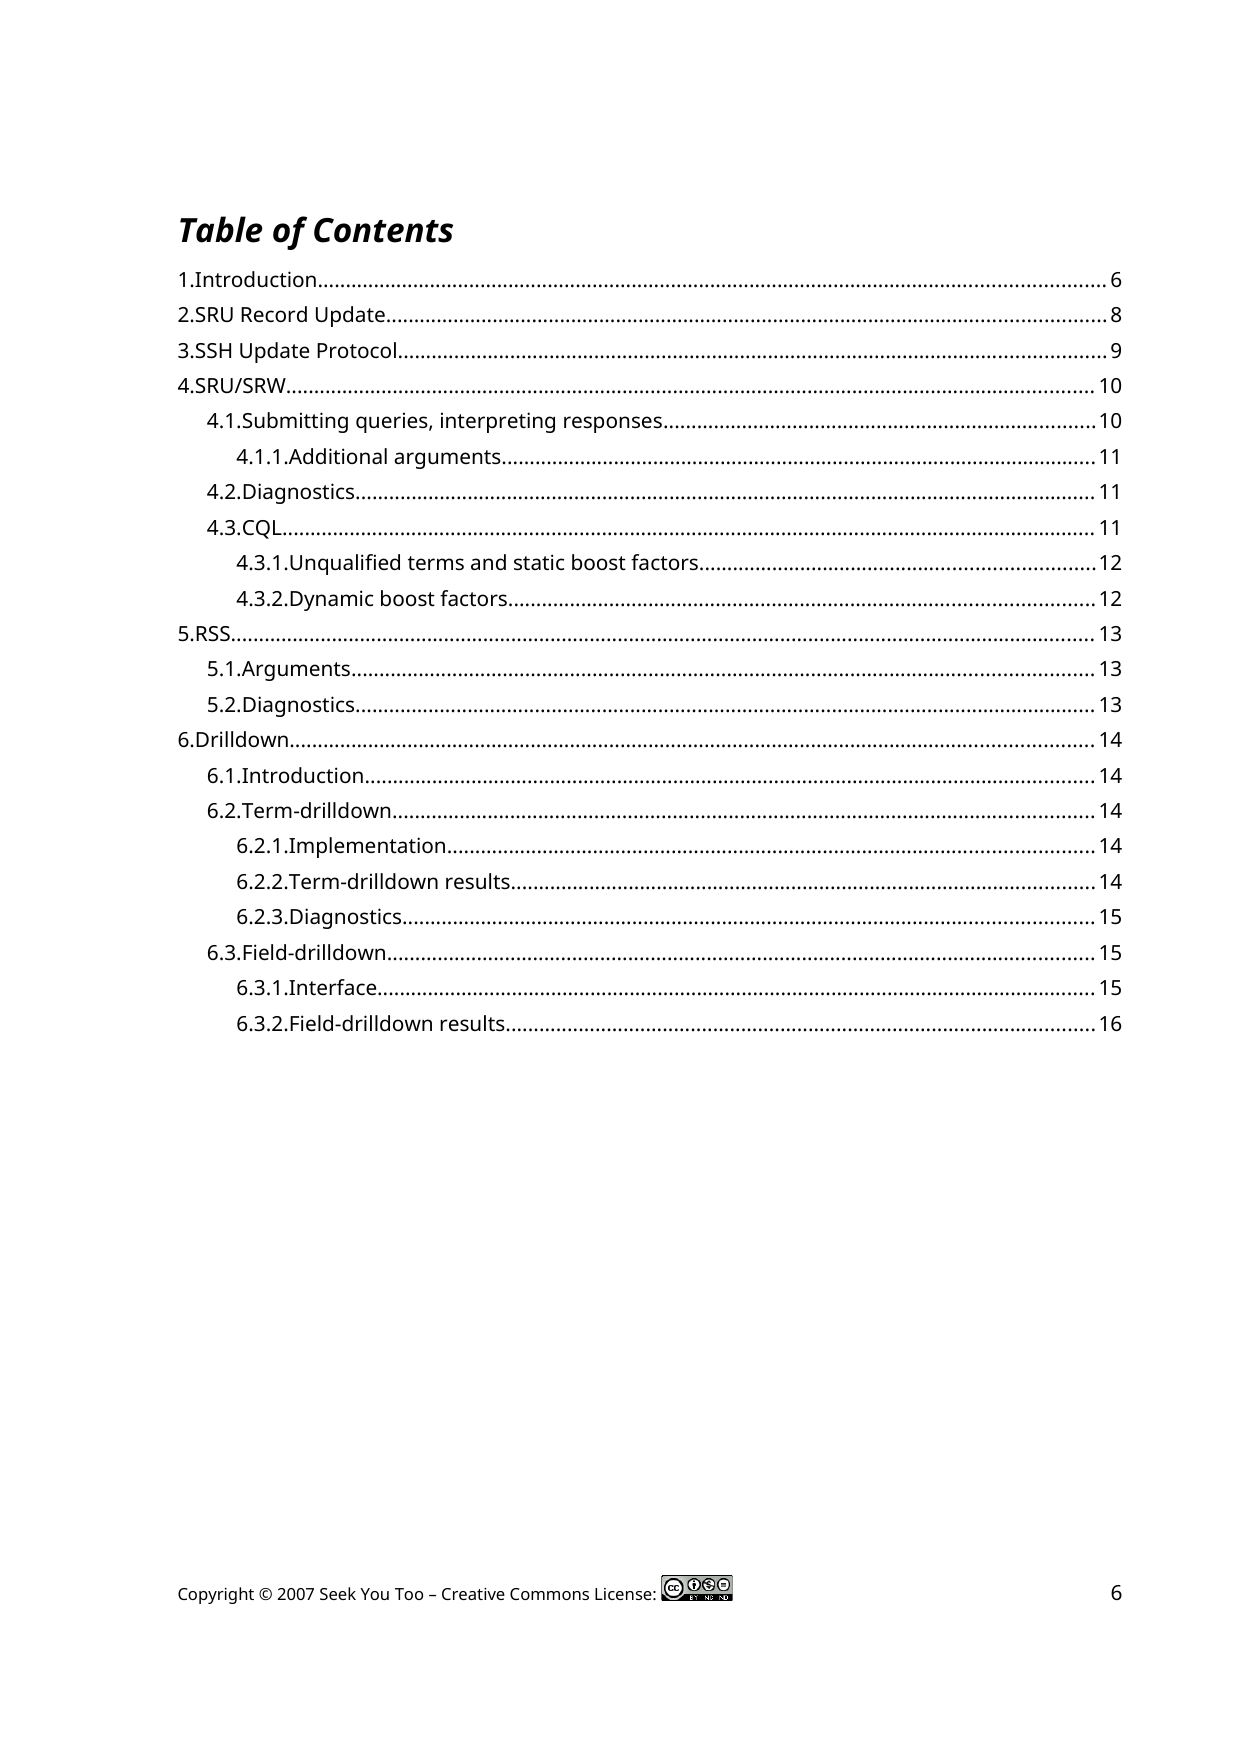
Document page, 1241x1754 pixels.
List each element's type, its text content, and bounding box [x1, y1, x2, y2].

text 5.1.Arguments 13 [207, 647, 1122, 683]
picture [661, 1575, 733, 1601]
text 2.SRU Record Update 8 [177, 293, 1122, 329]
text 4.1.1.Additional arguments 11 [236, 435, 1122, 470]
subtitle Table of Contents [177, 207, 1122, 252]
text 4.3.2.Dynamic boost factors 12 [236, 577, 1122, 612]
text 4.2.Diagnostics 11 [207, 470, 1122, 506]
text 6.3.1.Interface 15 [236, 966, 1122, 1002]
text 1.Introduction 6 [177, 258, 1122, 293]
text 4.3.1.Unqualified terms and static boost factors 12 [236, 541, 1122, 577]
text 4.SRU/SRW 10 [177, 364, 1122, 399]
text 6.3.Field-drilldown 15 [207, 931, 1122, 966]
text 6.2.Term-drilldown 14 [207, 789, 1122, 824]
text 5.2.Diagnostics 13 [207, 683, 1122, 718]
text 4.3.CQL 11 [207, 506, 1122, 541]
text 6.3.2.Field-drilldown results 16 [236, 1002, 1122, 1037]
text 6.2.1.Implementation 14 [236, 824, 1122, 860]
text 3.SSH Update Protocol 9 [177, 329, 1122, 364]
text 6.1.Introduction 14 [207, 754, 1122, 789]
text 6.2.3.Diagnostics 15 [236, 895, 1122, 931]
text 5.RSS 13 [177, 612, 1122, 647]
text 4.1.Submitting queries, interpreting responses 10 [207, 399, 1122, 435]
text 6.Drilldown 14 [177, 718, 1122, 754]
text 6.2.2.Term-drilldown results 14 [236, 860, 1122, 895]
